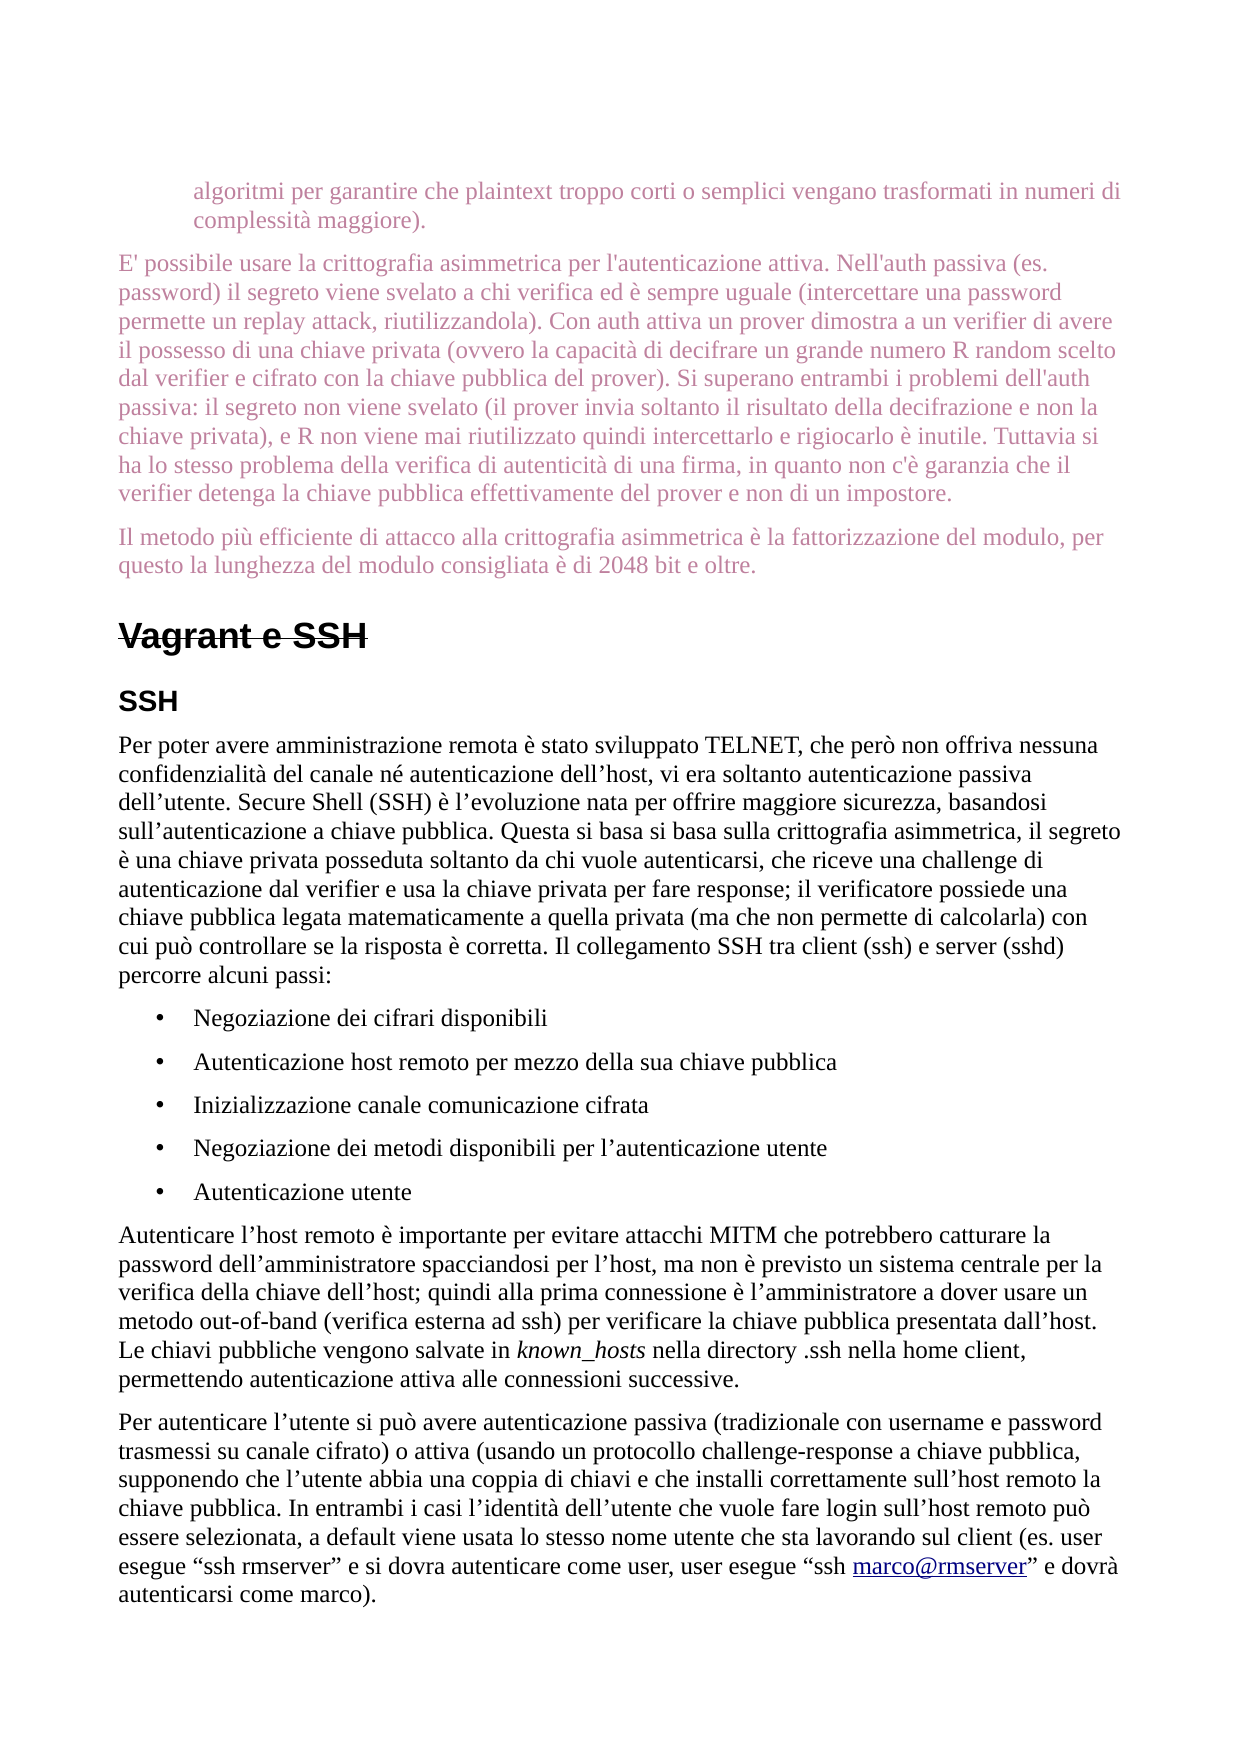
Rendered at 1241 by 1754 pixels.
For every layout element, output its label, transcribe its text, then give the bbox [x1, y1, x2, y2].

list Autenticazione host remoto per mezzo della sua chiave pubblica [156, 1047, 1122, 1075]
list Negoziazione dei cifrari disponibili [156, 1003, 1122, 1032]
list Negoziazione dei metodi disponibili per l’autenticazione utente [156, 1133, 1122, 1162]
text Per poter avere amministrazione remota è stato sviluppato TELNET, che però non offriva nessuna confidenzialità del canale né autenticazione dell’host, vi era soltanto autenticazione passiva dell’utente. Secure Shell (SSH) è l’evoluzione nata per offrire maggiore sicurezza, basandosi sull’autenticazione a chiave pubblica. Questa si basa si basa sulla crittografia asimmetrica, il segreto è una chiave privata posseduta soltanto da chi vuole autenticarsi, che riceve una challenge di autenticazione dal verifier e usa la chiave privata per fare response; il verificatore possiede una chiave pubblica legata matematicamente a quella privata (ma che non permette di calcolarla) con cui può controllare se la risposta è corretta. Il collegamento SSH tra client (ssh) e server (sshd) percorre alcuni passi: [118, 730, 1122, 989]
text Il metodo più efficiente di attacco alla crittografia asimmetrica è la fattorizzazione del modulo, per questo la lunghezza del modulo consigliata è di 2048 bit e oltre. [118, 522, 1122, 579]
text Per autenticare l’utente si può avere autenticazione passiva (tradizionale con username e password trasmessi su canale cifrato) o attiva (usando un protocollo challenge-response a chiave pubblica, supponendo che l’utente abbia una coppia di chiavi e che installi correttamente sull’host remoto la chiave pubblica. In entrambi i casi l’identità dell’utente che vuole fare login sull’host remoto può essere selezionata, a default viene usata lo stesso nome utente che sta lavorando sul client (es. user esegue “ssh rmserver” e si dovra autenticare come user, user esegue “ssh marco@rmserver” e dovrà autenticarsi come marco). [118, 1407, 1122, 1608]
subtitle SSH [118, 684, 1122, 717]
text E' possibile usare la crittografia asimmetrica per l'autenticazione attiva. Nell'auth passiva (es. password) il segreto viene svelato a chi verifica ed è sempre uguale (intercettare una password permette un replay attack, riutilizzandola). Con auth attiva un prover dimostra a un verifier di avere il possesso di una chiave privata (ovvero la capacità di decifrare un grande numero R random scelto dal verifier e cifrato con la chiave pubblica del prover). Si superano entrambi i problemi dell'auth passiva: il segreto non viene svelato (il prover invia soltanto il risultato della decifrazione e non la chiave privata), e R non viene mai riutilizzato quindi intercettarlo e rigiocarlo è inutile. Tuttavia si ha lo stesso problema della verifica di autenticità di una firma, in quanto non c'è garanzia che il verifier detenga la chiave pubblica effettivamente del prover e non di un impostore. [118, 248, 1122, 507]
list algoritmi per garantire che plaintext troppo corti o semplici vengano trasformati in numeri di complessità maggiore). [156, 176, 1122, 234]
subtitle Vagrant e SSH [118, 615, 1122, 657]
list Autenticazione utente [156, 1177, 1122, 1205]
text Autenticare l’host remoto è importante per evitare attacchi MITM che potrebbero catturare la password dell’amministratore spacciandosi per l’host, ma non è previsto un sistema centrale per la verifica della chiave dell’host; quindi alla prima connessione è l’amministratore a dover usare un metodo out-of-band (verifica esterna ad ssh) per verificare la chiave pubblica presentata dall’host. Le chiavi pubbliche vengono salvate in known_hosts nella directory .ssh nella home client, permettendo autenticazione attiva alle connessioni successive. [118, 1220, 1122, 1392]
list Inizializzazione canale comunicazione cifrata [156, 1090, 1122, 1119]
